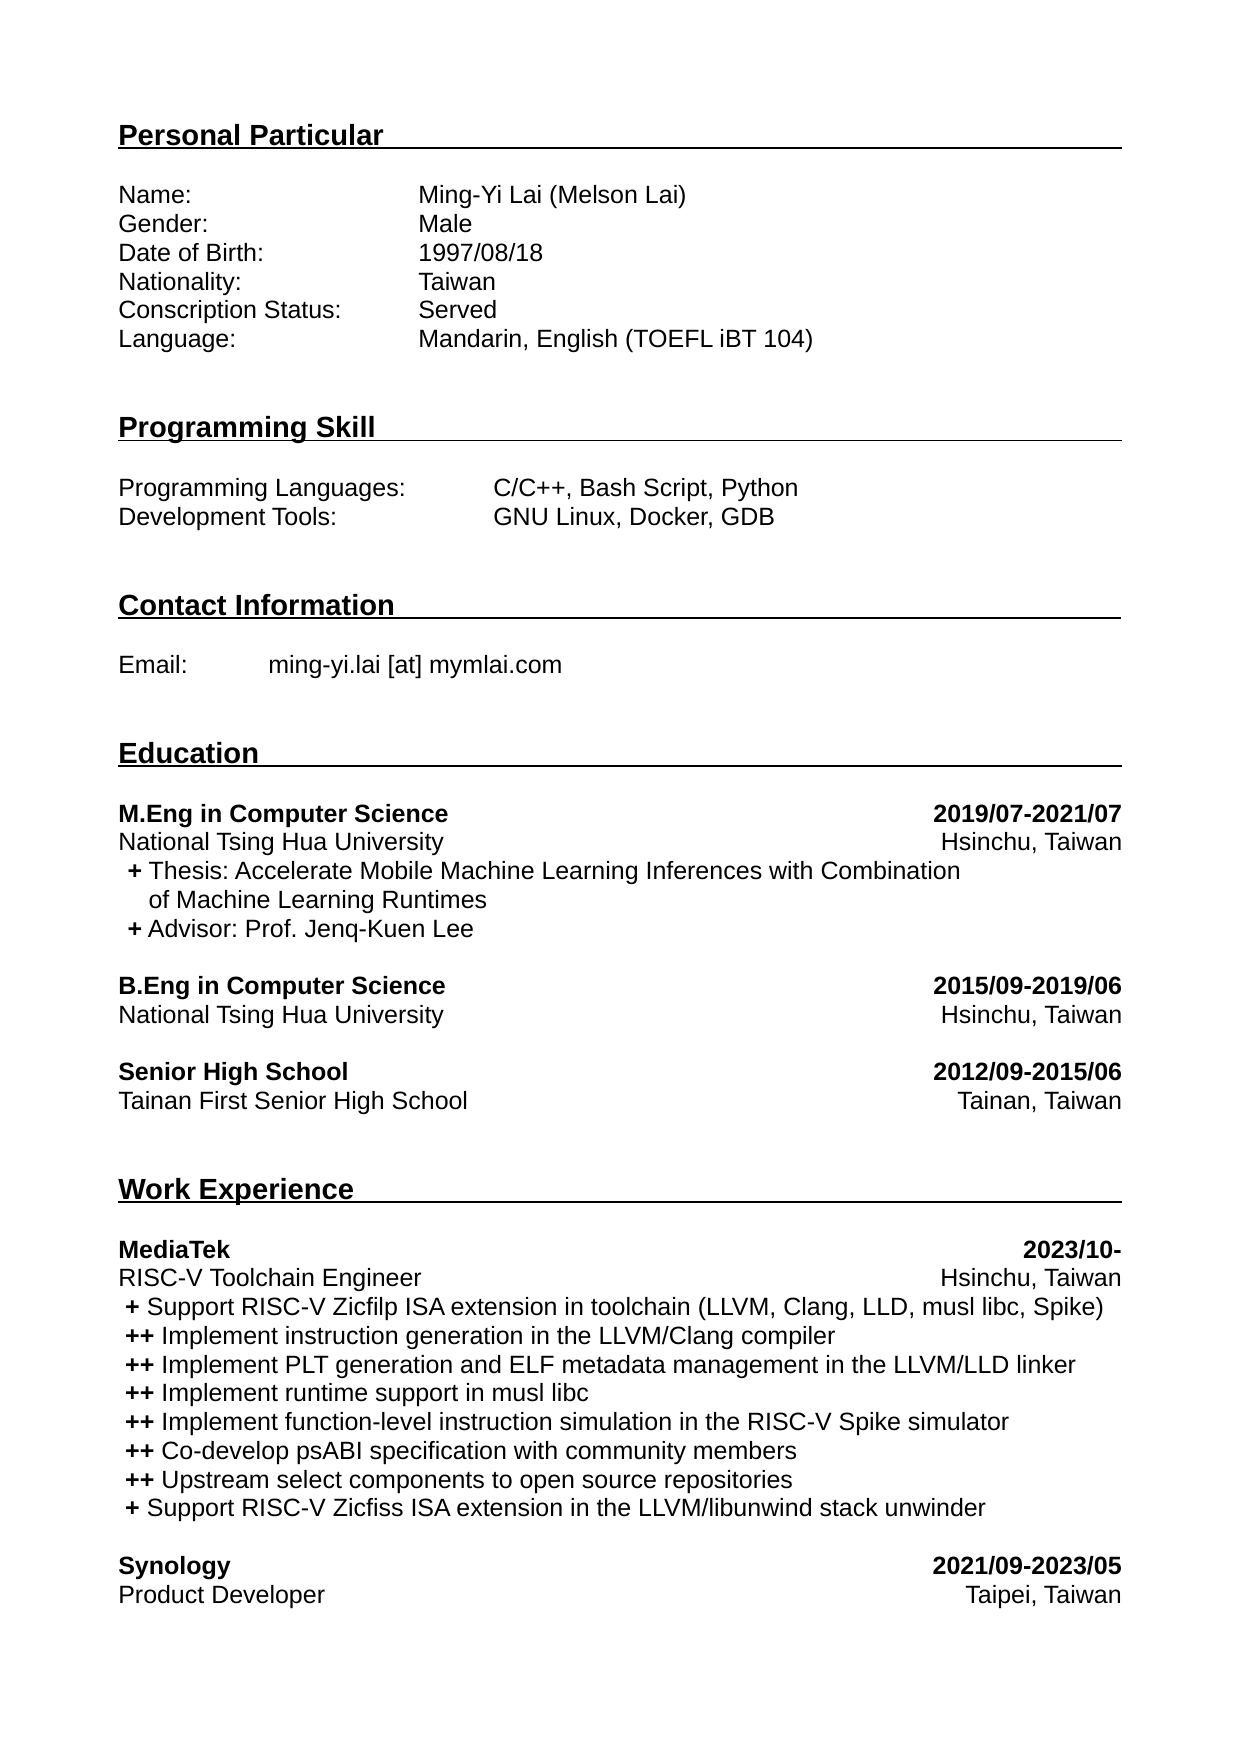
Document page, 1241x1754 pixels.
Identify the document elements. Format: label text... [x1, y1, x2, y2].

text Contact Information [118, 588, 1122, 621]
text + Support RISC-V Zicfiss ISA extension in the LLVM/libunwind stack unwinder [118, 1493, 1122, 1522]
text + Advisor: Prof. Jenq-Kuen Lee [127, 913, 1122, 942]
text Conscription Status: Served [118, 295, 1122, 324]
text Senior High School 2012/09-2015/06 [118, 1057, 1122, 1086]
text ++ Implement runtime support in musl libc [118, 1378, 1122, 1407]
text Product Developer Taipei, Taiwan [118, 1579, 1122, 1608]
text Work Experience [118, 1172, 1122, 1201]
text ++ Implement instruction generation in the LLVM/Clang compiler [118, 1321, 1122, 1349]
text Education [118, 736, 1122, 765]
text Language: Mandarin, English (TOEFL iBT 104) [118, 324, 1122, 353]
text of Machine Learning Runtimes [127, 885, 1122, 913]
text Nationality: Taiwan [118, 267, 1122, 295]
text Programming Languages: C/C++, Bash Script, Python [118, 473, 1122, 501]
text Development Tools: GNU Linux, Docker, GDB [118, 501, 1122, 530]
text National Tsing Hua University Hsinchu, Taiwan [118, 1000, 1122, 1028]
text Personal Particular [118, 118, 1122, 147]
text RISC-V Toolchain Engineer Hsinchu, Taiwan [118, 1263, 1122, 1292]
text Name: Ming-Yi Lai (Melson Lai) [118, 180, 1122, 209]
text MediaTek 2023/10- [118, 1234, 1122, 1263]
text + Support RISC-V Zicfilp ISA extension in toolchain (LLVM, Clang, LLD, musl libc, Spike) [118, 1292, 1122, 1321]
text Gender: Male [118, 209, 1122, 238]
text ++ Implement PLT generation and ELF metadata management in the LLVM/LLD linker [118, 1349, 1122, 1378]
text ++ Upstream select components to open source repositories [118, 1464, 1122, 1493]
text Synology 2021/09-2023/05 [118, 1551, 1122, 1579]
text Programming Skill [118, 410, 1122, 440]
text B.Eng in Computer Science 2015/09-2019/06 [118, 971, 1122, 1000]
text + Thesis: Accelerate Mobile Machine Learning Inferences with Combination [127, 856, 1122, 885]
text ++ Implement function-level instruction simulation in the RISC-V Spike simulator [118, 1407, 1122, 1436]
text M.Eng in Computer Science 2019/07-2021/07 [118, 798, 1122, 827]
text ++ Co-develop psABI specification with community members [118, 1436, 1122, 1464]
text Date of Birth: 1997/08/18 [118, 238, 1122, 267]
text Tainan First Senior High School Tainan, Taiwan [118, 1086, 1122, 1115]
text National Tsing Hua University Hsinchu, Taiwan [118, 827, 1122, 856]
text Email: ming-yi.lai [at] mymlai.com [118, 650, 1122, 679]
